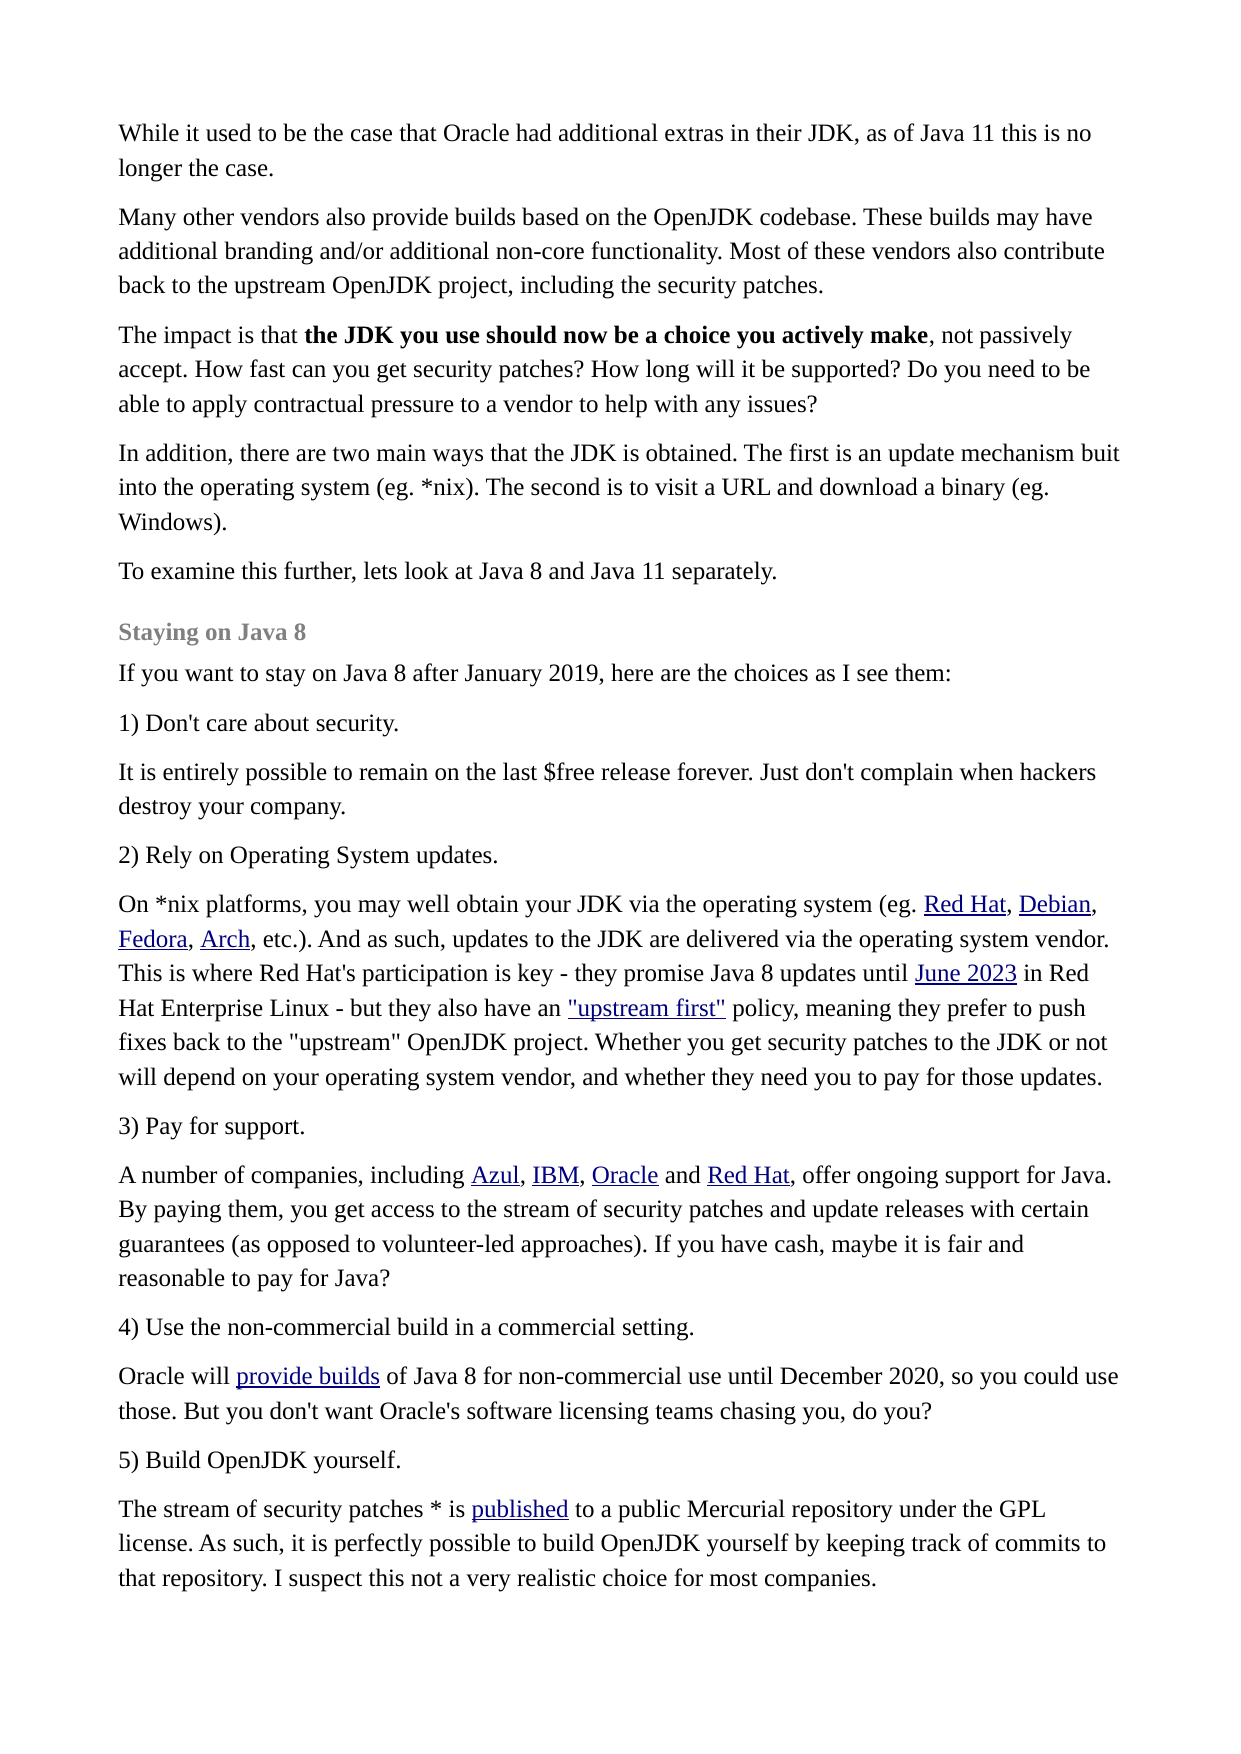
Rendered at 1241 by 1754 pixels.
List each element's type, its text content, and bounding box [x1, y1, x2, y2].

text Many other vendors also provide builds based on the OpenJDK codebase. These builds may have additional branding and/or additional non-core functionality. Most of these vendors also contribute back to the upstream OpenJDK project, including the security patches. [118, 202, 1122, 299]
text It is entirely possible to remain on the last $free release forever. Just don't complain when hackers destroy your company. [118, 757, 1122, 820]
text 5) Build OpenJDK yourself. [118, 1445, 1122, 1474]
text On *nix platforms, you may well obtain your JDK via the operating system (eg. Red Hat, Debian, Fedora, Arch, etc.). And as such, updates to the JDK are delivered via the operating system vendor. This is where Red Hat's participation is key - they promise Java 8 updates until June 2023 in Red Hat Enterprise Linux - but they also have an "upstream first" policy, meaning they prefer to push fixes back to the "upstream" OpenJDK project. Whether you get security patches to the JDK or not will depend on your operating system vendor, and whether they need you to pay for those updates. [118, 889, 1122, 1090]
text The impact is that the JDK you use should now be a choice you actively make, not passively accept. How fast can you get security patches? How long will it be supported? Do you need to be able to apply contractual pressure to a vendor to help with any issues? [118, 320, 1122, 417]
text While it used to be the case that Oracle had additional extras in their JDK, as of Java 11 this is no longer the case. [118, 118, 1122, 181]
text 3) Pay for support. [118, 1111, 1122, 1139]
text A number of companies, including Azul, IBM, Oracle and Red Hat, offer ongoing support for Java. By paying them, you get access to the stream of security patches and update releases with certain guarantees (as opposed to volunteer-led approaches). If you have cash, maybe it is fair and reasonable to pay for Java? [118, 1160, 1122, 1292]
text The stream of security patches * is published to a public Mercurial repository under the GPL license. As such, it is perfectly possible to build OpenJDK yourself by keeping track of commits to that repository. I suspect this not a very realistic choice for most companies. [118, 1494, 1122, 1592]
text Oracle will provide builds of Java 8 for non-commercial use until December 2020, so you could use those. But you don't want Oracle's software licensing teams chasing you, do you? [118, 1361, 1122, 1424]
text If you want to stay on Java 8 after January 2019, here are the choices as I see them: [118, 658, 1122, 687]
text In addition, there are two main ways that the JDK is obtained. The first is an update mechanism buit into the operating system (eg. *nix). The second is to visit a URL and download a binary (eg. Windows). [118, 438, 1122, 535]
text 1) Don't care about security. [118, 708, 1122, 736]
subtitle Staying on Java 8 [118, 617, 1122, 646]
text 4) Use the non-commercial build in a commercial setting. [118, 1312, 1122, 1341]
text 2) Rely on Operating System updates. [118, 840, 1122, 869]
text To examine this further, lets look at Java 8 and Java 11 separately. [118, 556, 1122, 584]
